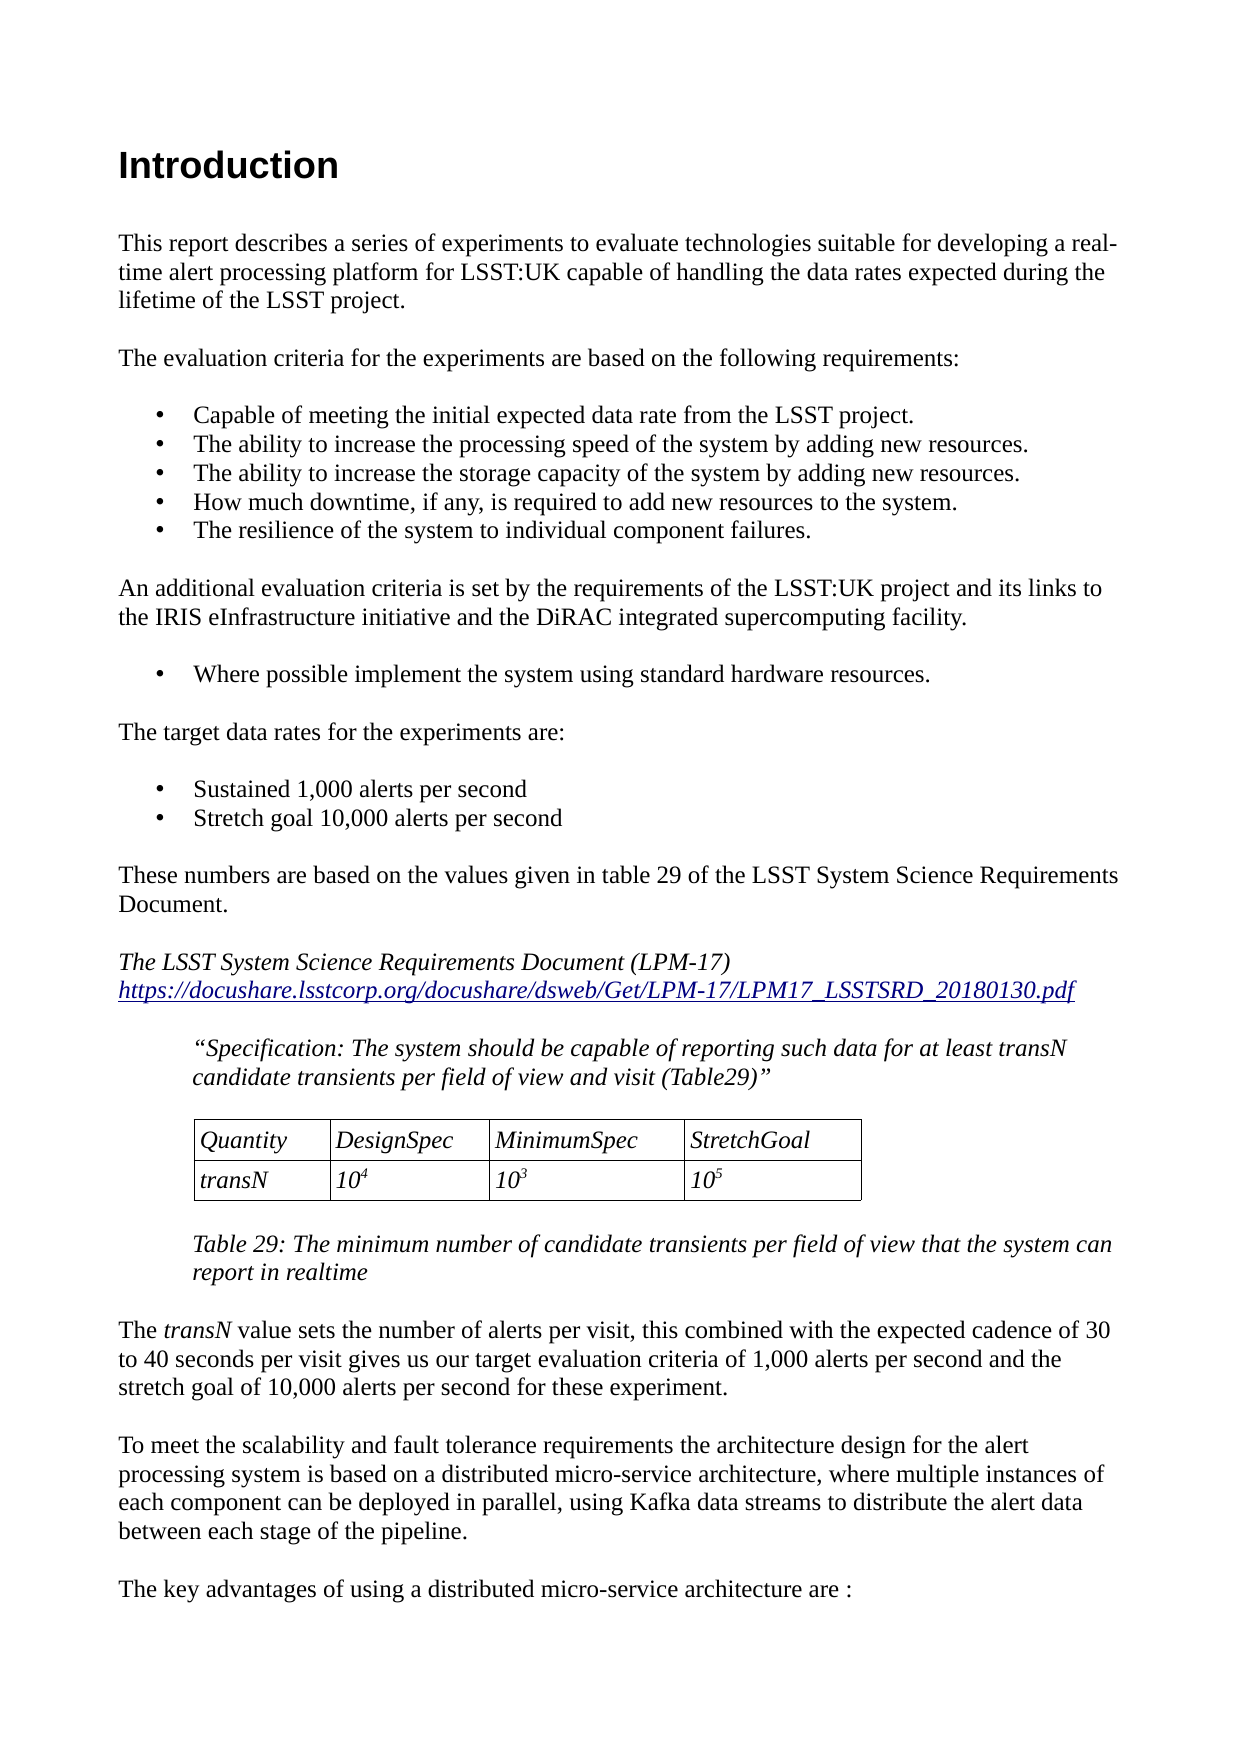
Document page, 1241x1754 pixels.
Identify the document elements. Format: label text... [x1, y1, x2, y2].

list Capable of meeting the initial expected data rate from the LSST project. [156, 401, 1122, 429]
text The target data rates for the experiments are: [118, 717, 1122, 746]
text The key advantages of using a distributed micro-service architecture are : [118, 1574, 1122, 1602]
text The transN value sets the number of alerts per visit, this combined with the expected cadence of 30 to 40 seconds per visit gives us our target evaluation criteria of 1,000 alerts per second and the stretch goal of 10,000 alerts per second for these experiment. [118, 1315, 1122, 1401]
text The LSST System Science Requirements Document (LPM-17) [118, 947, 1122, 976]
list The ability to increase the processing speed of the system by adding new resources. [156, 429, 1122, 458]
text Table 29: The minimum number of candidate transients per field of view that the system can report in realtime [192, 1229, 1122, 1286]
text To meet the scalability and fault tolerance requirements the architecture design for the alert processing system is based on a distributed micro-service architecture, where multiple instances of each component can be deployed in parallel, using Kafka data streams to distribute the alert data between each stage of the pipeline. [118, 1430, 1122, 1545]
table_header DesignSpec [331, 1120, 489, 1159]
table_header StretchGoal [685, 1120, 861, 1159]
table_cell transN [195, 1161, 330, 1200]
text https://docushare.lsstcorp.org/docushare/dsweb/Get/LPM-17/LPM17_LSSTSRD_20180130.pdf [118, 976, 1122, 1004]
text These numbers are based on the values given in table 29 of the LSST System Science Requirements Document. [118, 861, 1122, 918]
table_cell 105 [685, 1161, 861, 1200]
list The ability to increase the storage capacity of the system by adding new resources. [156, 458, 1122, 487]
subtitle Introduction [118, 143, 1122, 187]
text The evaluation criteria for the experiments are based on the following requirements: [118, 343, 1122, 372]
list Where possible implement the system using standard hardware resources. [156, 659, 1122, 688]
list The resilience of the system to individual component failures. [156, 516, 1122, 544]
text “Specification: The system should be capable of reporting such data for at least transN candidate transients per field of view and visit (Table29)” [192, 1033, 1122, 1091]
list Sustained 1,000 alerts per second [156, 774, 1122, 803]
table_cell 104 [331, 1161, 489, 1200]
table_cell 103 [490, 1161, 684, 1200]
list Stretch goal 10,000 alerts per second [156, 803, 1122, 832]
table_header Quantity [195, 1120, 330, 1159]
text This report describes a series of experiments to evaluate technologies suitable for developing a real-time alert processing platform for LSST:UK capable of handling the data rates expected during the lifetime of the LSST project. [118, 228, 1122, 314]
text An additional evaluation criteria is set by the requirements of the LSST:UK project and its links to the IRIS eInfrastructure initiative and the DiRAC integrated supercomputing facility. [118, 573, 1122, 631]
list How much downtime, if any, is required to add new resources to the system. [156, 487, 1122, 516]
table_header MinimumSpec [490, 1120, 684, 1159]
